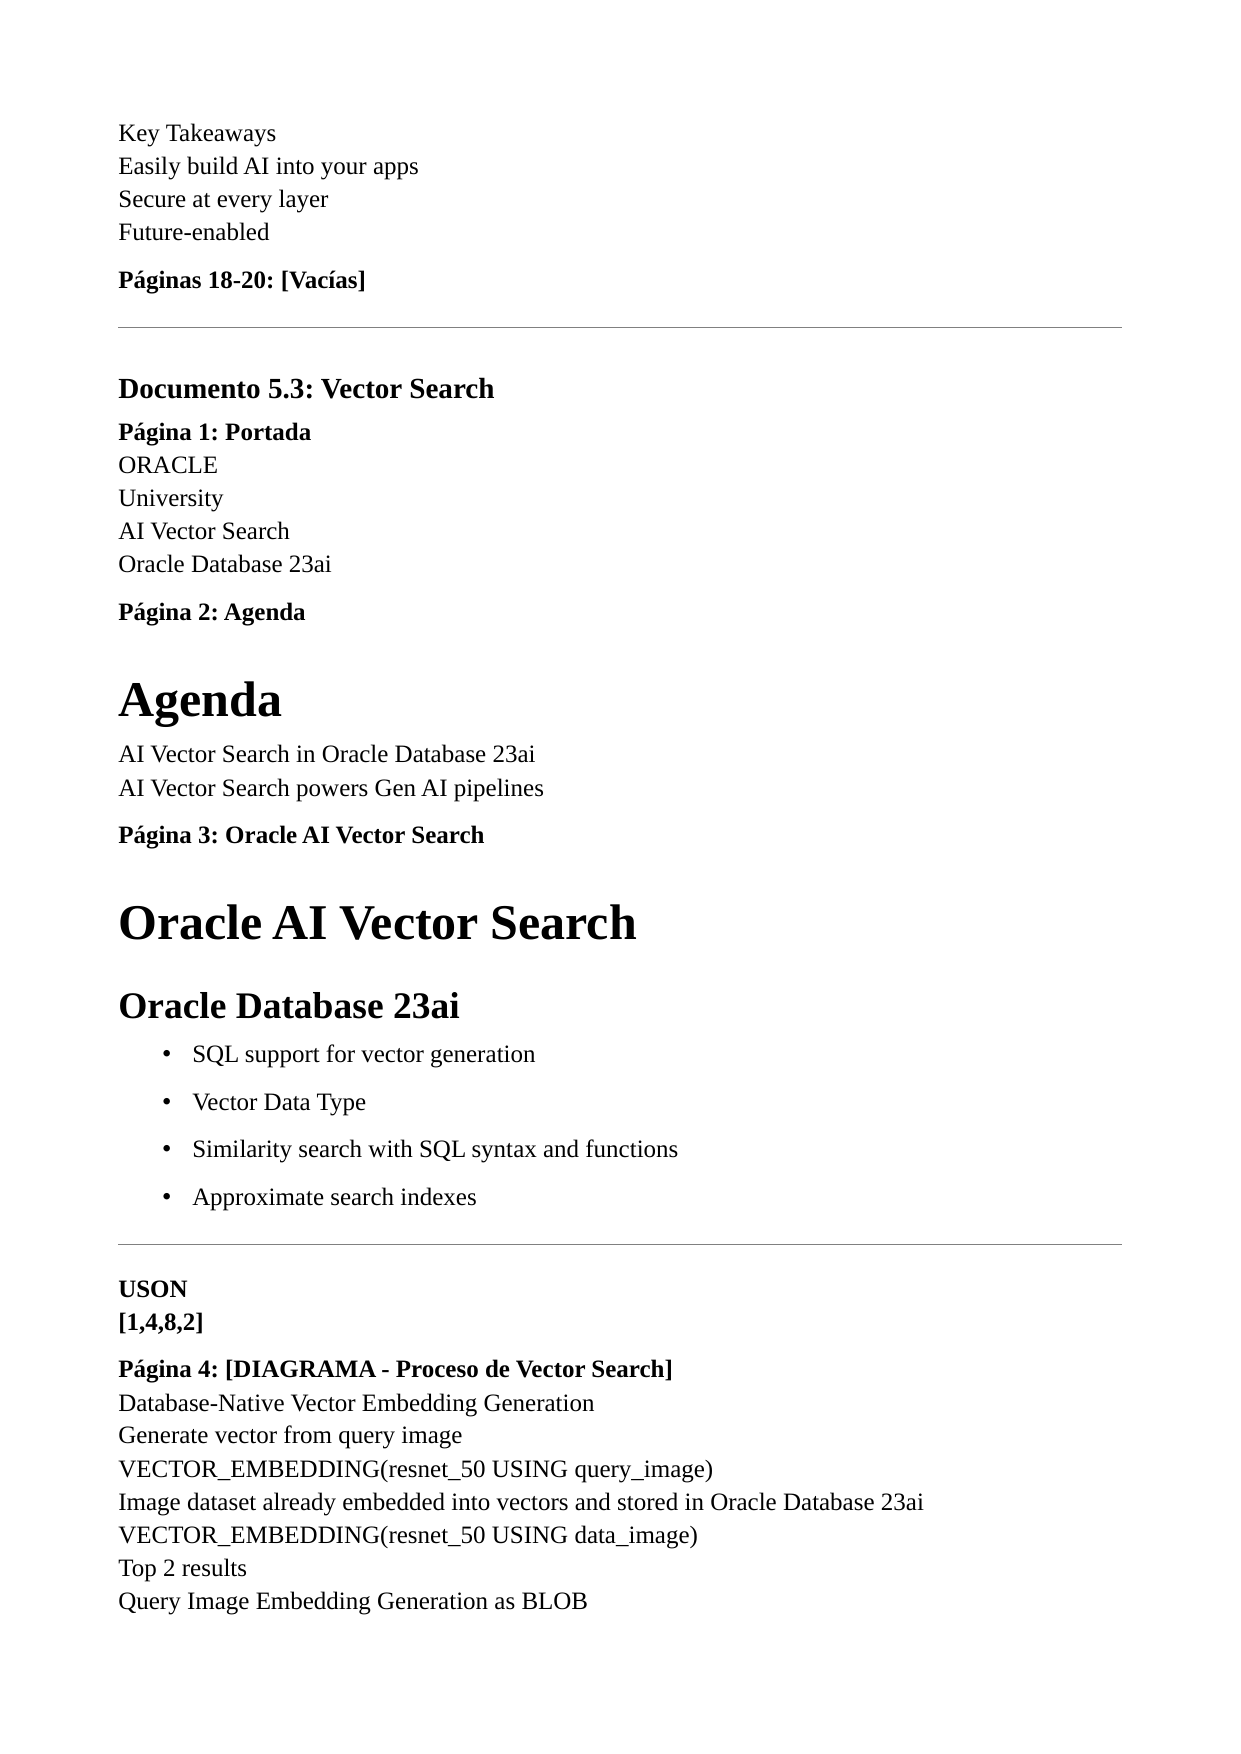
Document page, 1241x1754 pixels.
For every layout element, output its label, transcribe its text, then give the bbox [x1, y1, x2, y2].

text Página 1: Portada ORACLE University AI Vector Search Oracle Database 23ai [118, 417, 1122, 578]
text Key Takeaways Easily build AI into your apps Secure at every layer Future-enabled [118, 118, 1122, 246]
text Página 2: Agenda [118, 597, 1122, 626]
text Página 3: Oracle AI Vector Search [118, 820, 1122, 849]
subtitle Documento 5.3: Vector Search [118, 371, 1122, 405]
list Vector Data Type [162, 1087, 1122, 1116]
list Similarity search with SQL syntax and functions [162, 1134, 1122, 1163]
subtitle Oracle Database 23ai [118, 984, 1122, 1027]
text AI Vector Search in Oracle Database 23ai AI Vector Search powers Gen AI pipelines [118, 739, 1122, 801]
list SQL support for vector generation [162, 1039, 1122, 1068]
subtitle Oracle AI Vector Search [118, 893, 1122, 950]
subtitle Agenda [118, 669, 1122, 727]
text Páginas 18-20: [Vacías] [118, 265, 1122, 293]
text Página 4: [DIAGRAMA - Proceso de Vector Search] Database-Native Vector Embedding Generation Generate vector from query image VECTOR_EMBEDDING(resnet_50 USING query_image) Image dataset already embedded into vectors and stored in Oracle Database 23ai VECTOR_EMBEDDING(resnet_50 USING data_image) Top 2 results Query Image Embedding Generation as BLOB [118, 1354, 1122, 1614]
text USON [1,4,8,2] [118, 1274, 1122, 1336]
list Approximate search indexes [162, 1182, 1122, 1211]
